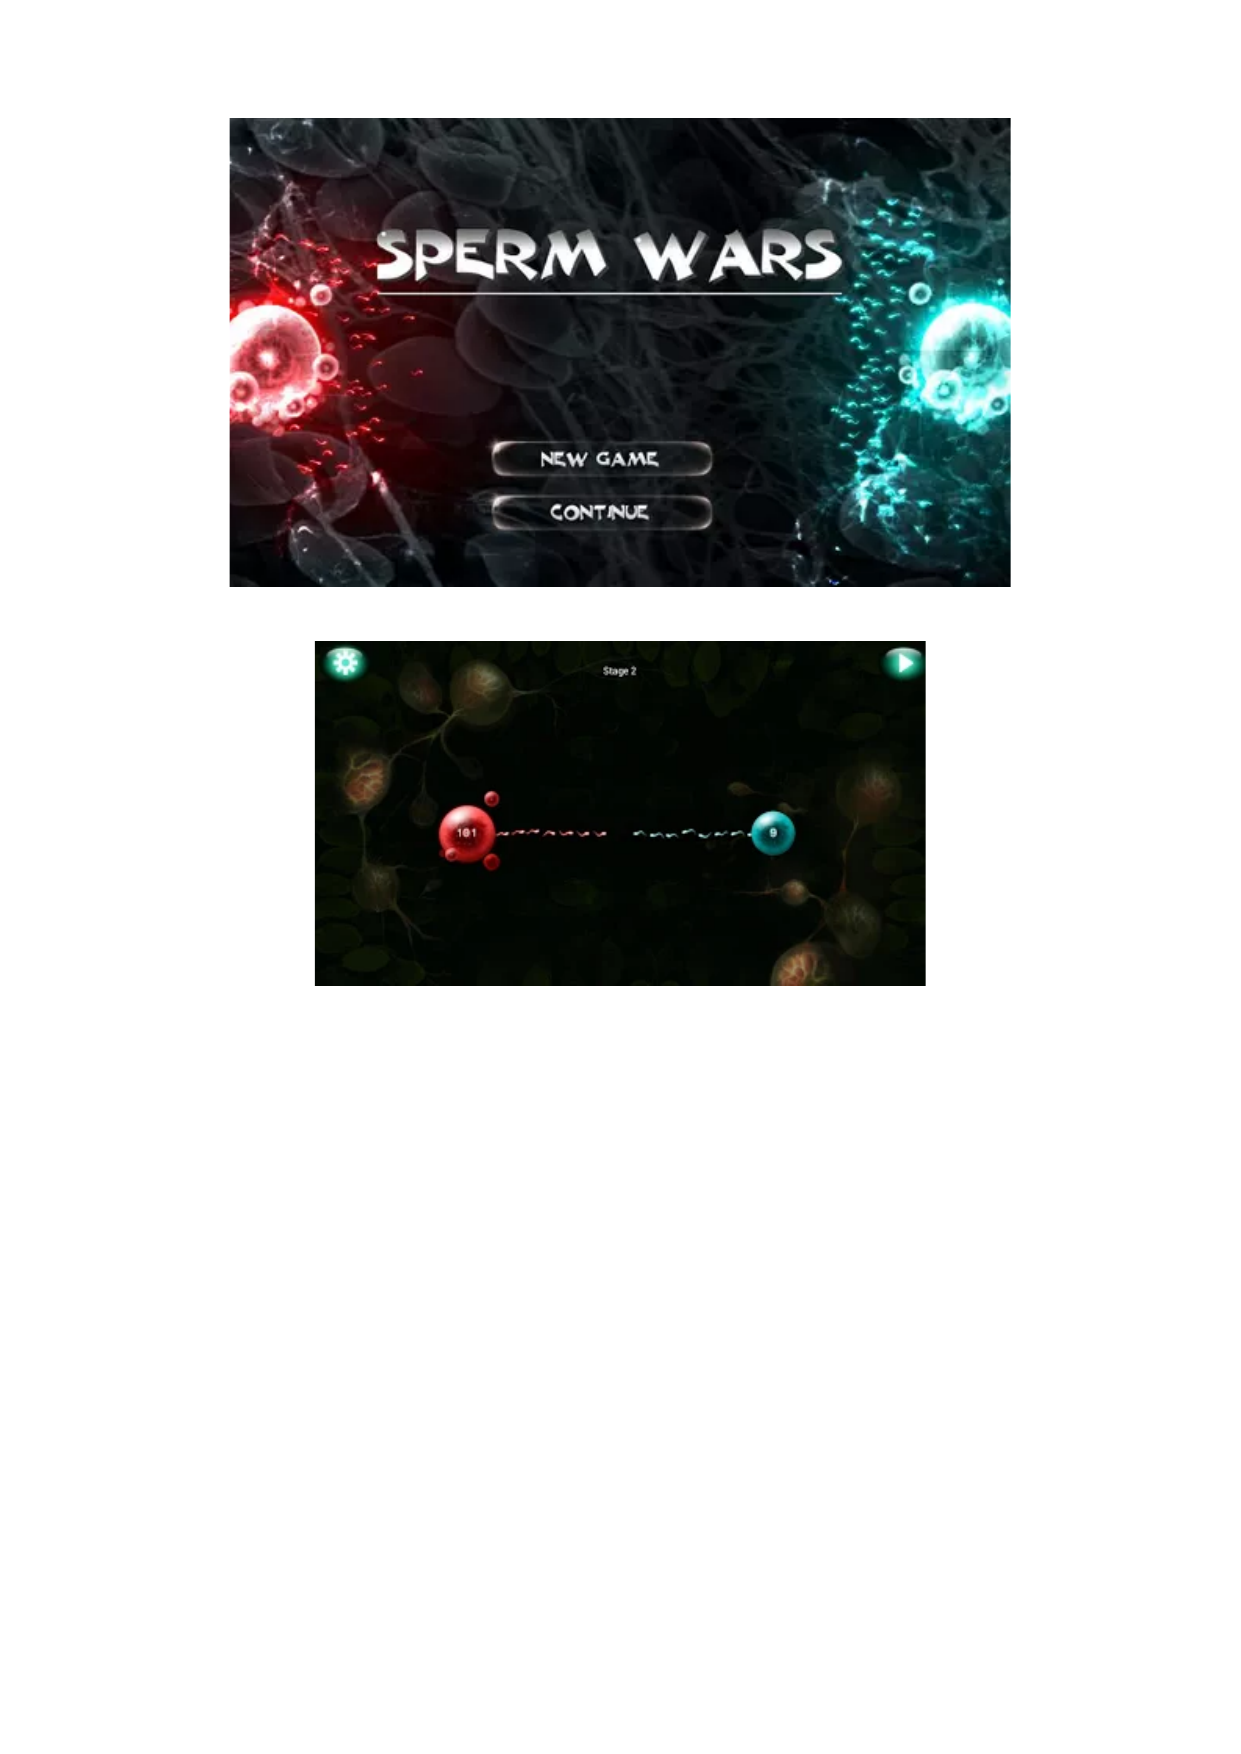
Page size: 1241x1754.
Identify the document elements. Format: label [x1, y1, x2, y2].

picture [229, 118, 1011, 587]
picture [314, 641, 926, 986]
